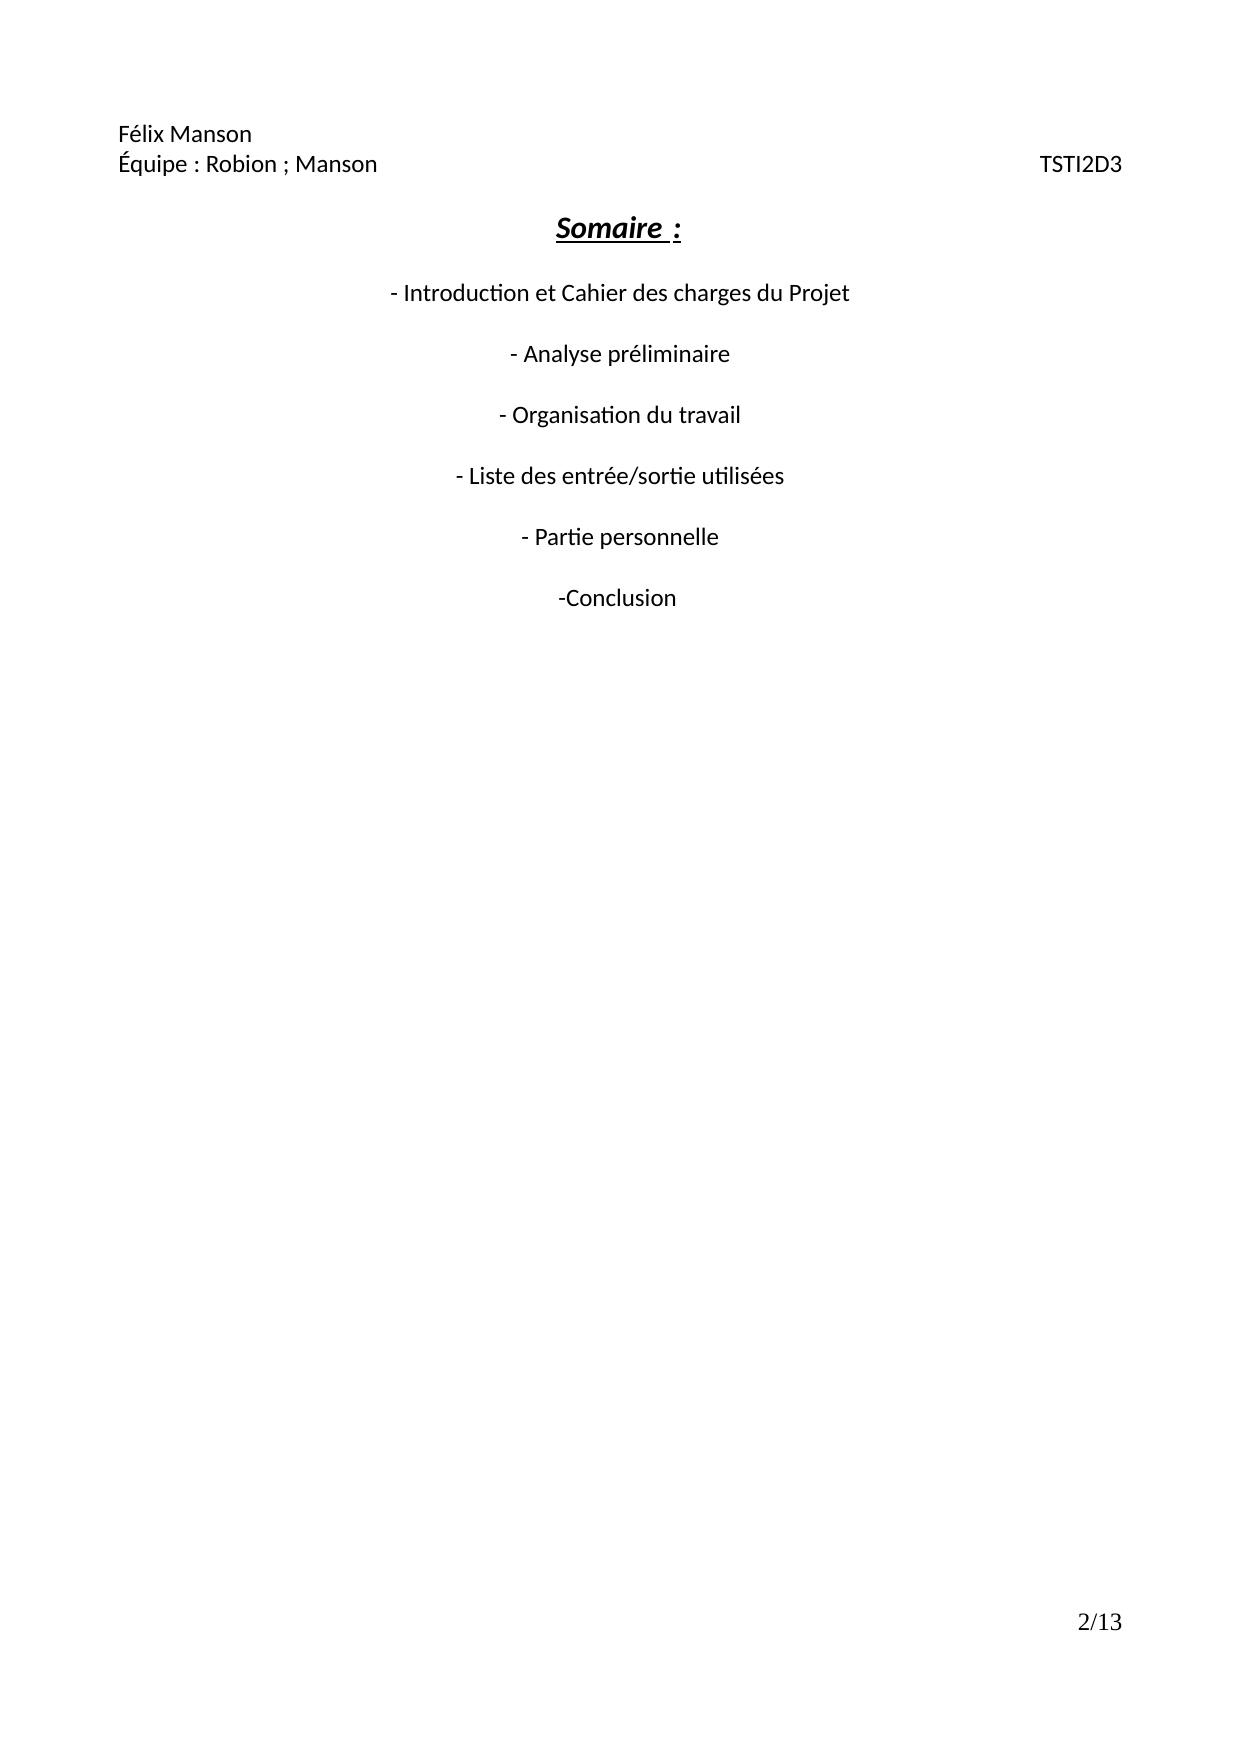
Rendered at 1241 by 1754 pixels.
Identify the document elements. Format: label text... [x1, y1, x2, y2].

text Somaire : [118, 209, 1122, 247]
text - Liste des entrée/sortie utilisées [118, 460, 1122, 491]
text - Introduction et Cahier des charges du Projet [118, 277, 1122, 308]
text - Organisation du travail [118, 399, 1122, 430]
text -Conclusion [118, 582, 1122, 613]
text - Analyse préliminaire [118, 338, 1122, 369]
text - Partie personnelle [118, 521, 1122, 552]
